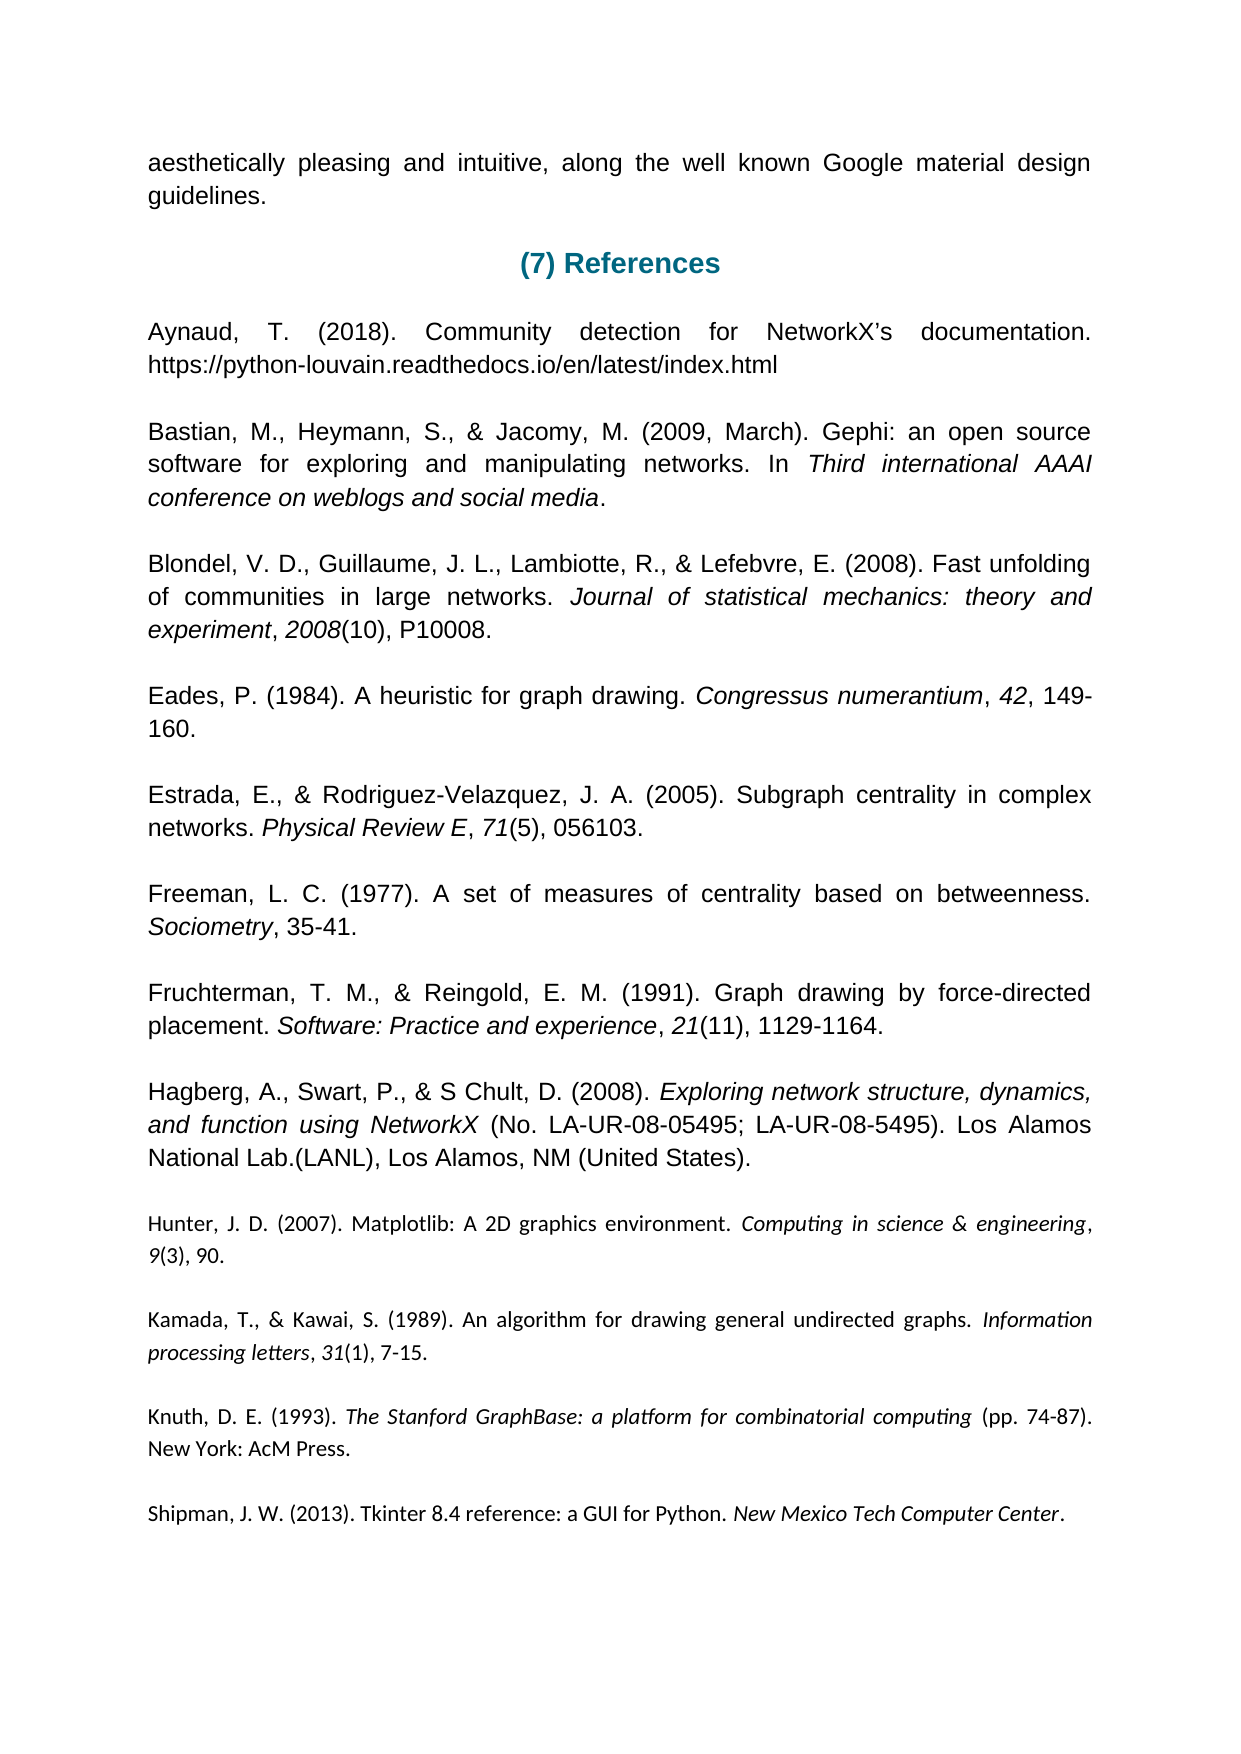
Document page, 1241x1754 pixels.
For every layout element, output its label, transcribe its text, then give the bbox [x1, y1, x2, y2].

text Kamada, T., & Kawai, S. (1989). An algorithm for drawing general undirected graphs. Information processing letters, 31(1), 7-15. [148, 1306, 1093, 1366]
text Shipman, J. W. (2013). Tkinter 8.4 reference: a GUI for Python. New Mexico Tech Computer Center. [148, 1499, 1093, 1527]
text Estrada, E., & Rodriguez-Velazquez, J. A. (2005). Subgraph centrality in complex networks. Physical Review E, 71(5), 056103. [148, 780, 1093, 841]
text Hagberg, A., Swart, P., & S Chult, D. (2008). Exploring network structure, dynamics, and function using NetworkX (No. LA-UR-08-05495; LA-UR-08-5495). Los Alamos National Lab.(LANL), Los Alamos, NM (United States). [148, 1077, 1093, 1172]
text Aynaud, T. (2018). Community detection for NetworkX’s documentation. https://python-louvain.readthedocs.io/en/latest/index.html [148, 317, 1093, 379]
text Freeman, L. C. (1977). A set of measures of centrality based on betweenness. Sociometry, 35-41. [148, 879, 1093, 941]
text Eades, P. (1984). A heuristic for graph drawing. Congressus numerantium, 42, 149-160. [148, 681, 1093, 742]
text Fruchterman, T. M., & Reingold, E. M. (1991). Graph drawing by force‐directed placement. Software: Practice and experience, 21(11), 1129-1164. [148, 978, 1093, 1039]
text Hunter, J. D. (2007). Matplotlib: A 2D graphics environment. Computing in science & engineering, 9(3), 90. [148, 1209, 1093, 1269]
text (7) References [148, 246, 1093, 279]
text Blondel, V. D., Guillaume, J. L., Lambiotte, R., & Lefebvre, E. (2008). Fast unfolding of communities in large networks. Journal of statistical mechanics: theory and experiment, 2008(10), P10008. [148, 548, 1093, 643]
text Bastian, M., Heymann, S., & Jacomy, M. (2009, March). Gephi: an open source software for exploring and manipulating networks. In Third international AAAI conference on weblogs and social media. [148, 416, 1093, 511]
text Knuth, D. E. (1993). The Stanford GraphBase: a platform for combinatorial computing (pp. 74-87). New York: AcM Press. [148, 1402, 1093, 1462]
text aesthetically pleasing and intuitive, along the well known Google material design guidelines. [148, 148, 1093, 209]
